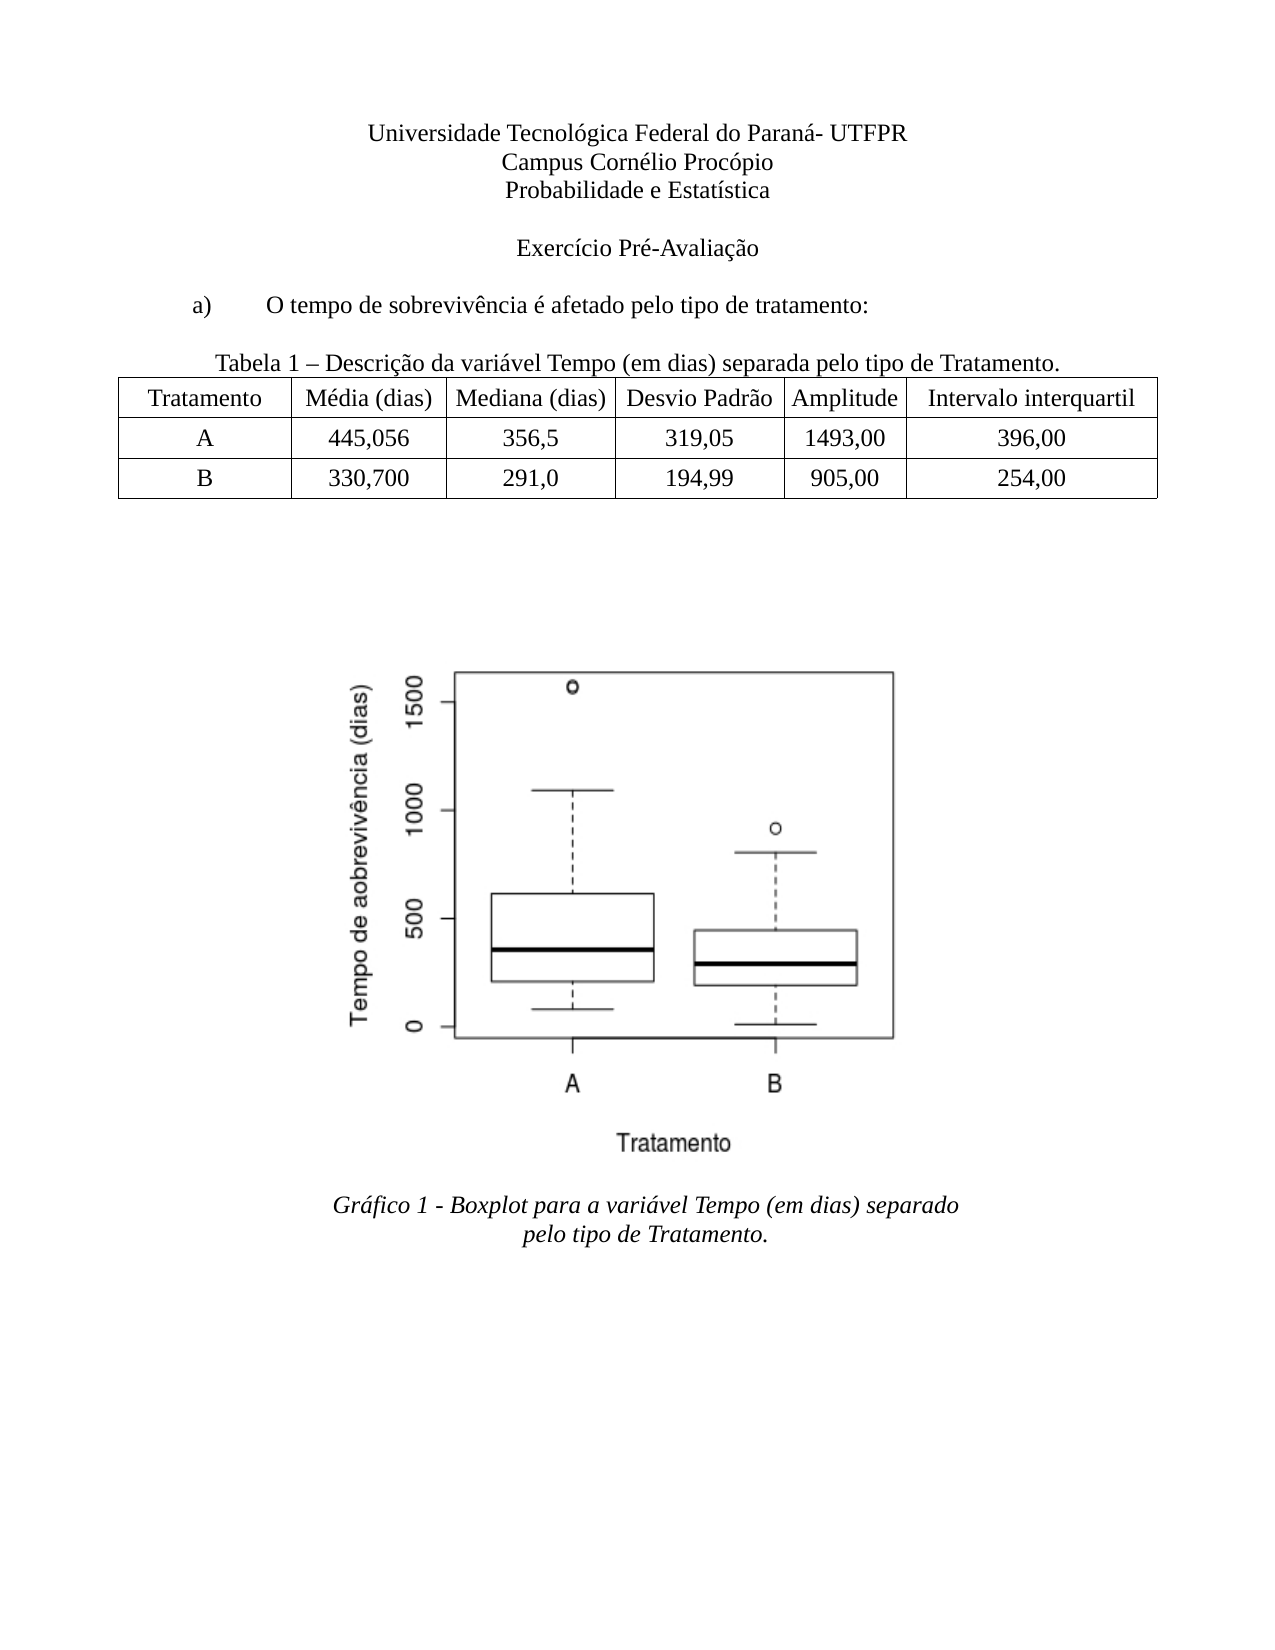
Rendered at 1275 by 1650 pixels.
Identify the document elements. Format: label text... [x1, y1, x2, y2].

table_cell A [119, 418, 291, 457]
table_cell 445,056 [292, 418, 446, 457]
table_cell 319,05 [616, 418, 784, 457]
picture [343, 550, 951, 1191]
text Exercício Pré-Avaliação [118, 233, 1157, 262]
table_cell B [119, 459, 291, 498]
table_header Tabela 1 – Descrição da variável Tempo (em dias) separada pelo tipo de Tratamento. [118, 348, 1157, 377]
table_cell Desvio Padrão [616, 378, 784, 417]
table_cell Mediana (dias) [447, 378, 615, 417]
text Campus Cornélio Procópio [118, 147, 1157, 176]
table_cell 396,00 [907, 418, 1157, 457]
table_cell 254,00 [907, 459, 1157, 498]
text Gráfico 1 - Boxplot para a variável Tempo (em dias) separado pelo tipo de Tratamento. [313, 550, 981, 1248]
table_cell Intervalo interquartil [907, 378, 1157, 417]
table_cell 905,00 [785, 459, 906, 498]
table_cell 291,0 [447, 459, 615, 498]
table_cell Amplitude [785, 378, 906, 417]
table_cell 356,5 [447, 418, 615, 457]
table_cell 194,99 [616, 459, 784, 498]
table_cell Média (dias) [292, 378, 446, 417]
table_cell Tratamento [119, 378, 291, 417]
text a) O tempo de sobrevivência é afetado pelo tipo de tratamento: [118, 291, 1157, 319]
text Probabilidade e Estatística [118, 176, 1157, 204]
table_cell 1493,00 [785, 418, 906, 457]
table_cell 330,700 [292, 459, 446, 498]
text Universidade Tecnológica Federal do Paraná- UTFPR [118, 118, 1157, 147]
